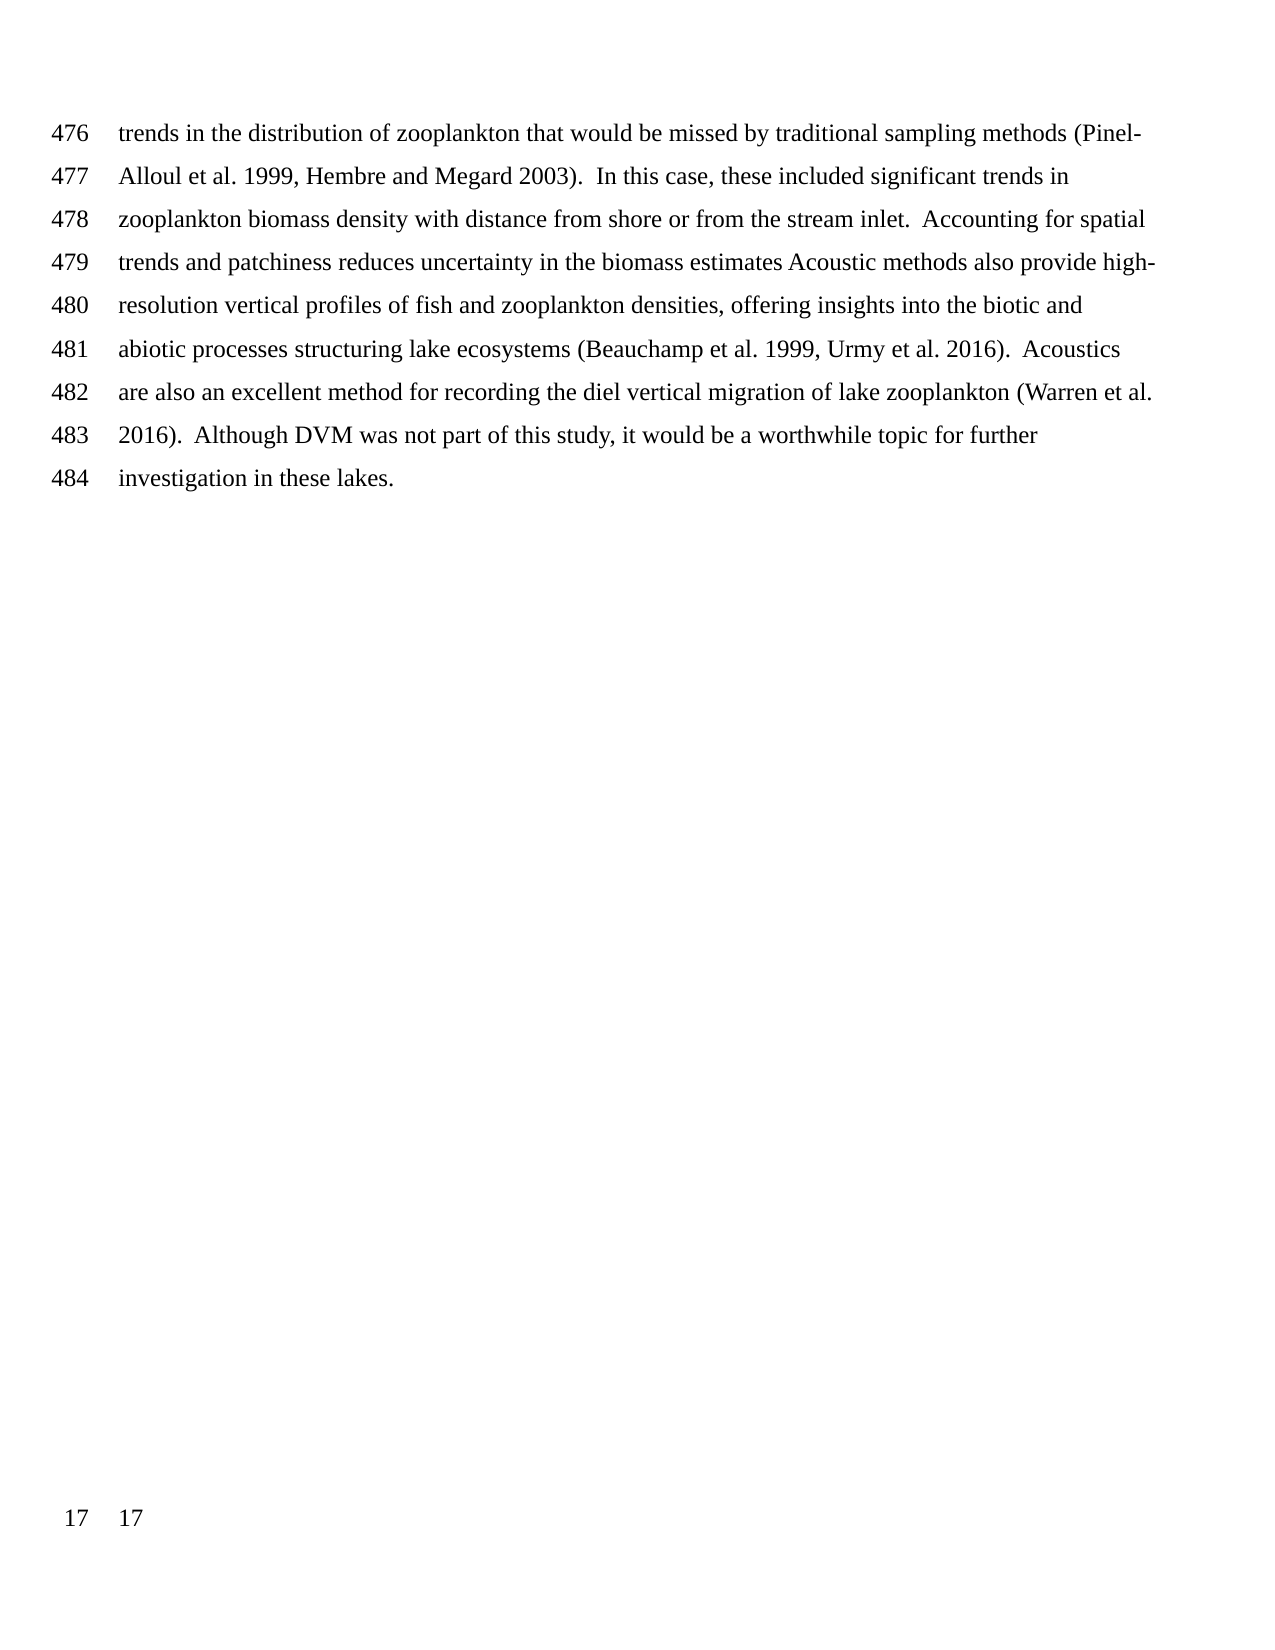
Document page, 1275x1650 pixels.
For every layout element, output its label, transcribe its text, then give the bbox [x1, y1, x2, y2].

text trends in the distribution of zooplankton that would be missed by traditional sampling methods (Pinel-Alloul et al. 1999, Hembre and Megard 2003)⁠. In this case, these included significant trends in zooplankton biomass density with distance from shore or from the stream inlet. Accounting for spatial trends and patchiness reduces uncertainty in the biomass estimates Acoustic methods also provide high-resolution vertical profiles of fish and zooplankton densities, offering insights into the biotic and abiotic processes structuring lake ecosystems (Beauchamp et al. 1999, Urmy et al. 2016)⁠. Acoustics are also an excellent method for recording the diel vertical migration of lake zooplankton (Warren et al. 2016)⁠. Although DVM was not part of this study, it would be a worthwhile topic for further investigation in these lakes. [118, 118, 1157, 492]
